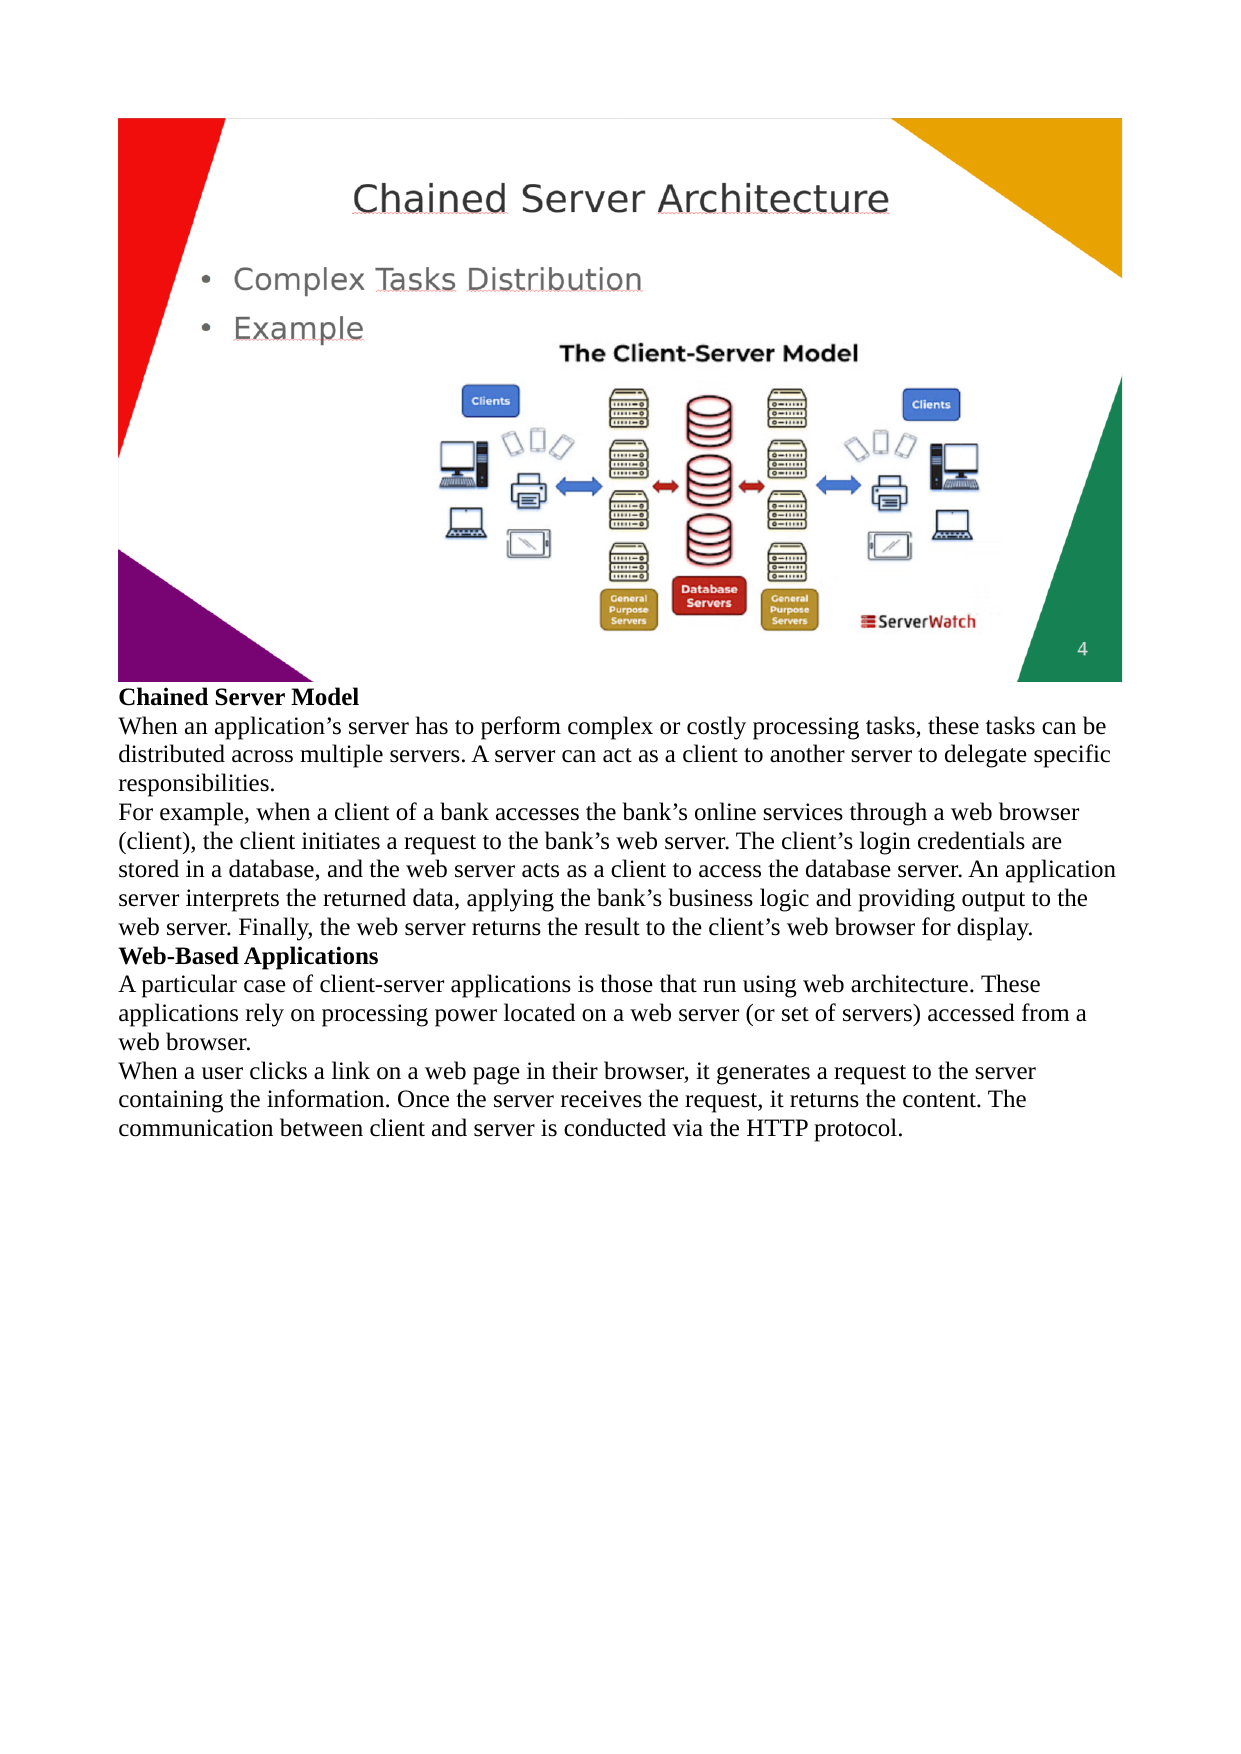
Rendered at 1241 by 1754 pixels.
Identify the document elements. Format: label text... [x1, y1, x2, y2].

text When a user clicks a link on a web page in their browser, it generates a request to the server containing the information. Once the server receives the request, it returns the content. The communication between client and server is conducted via the HTTP protocol. [118, 1056, 1122, 1142]
text For example, when a client of a bank accesses the bank’s online services through a web browser (client), the client initiates a request to the bank’s web server. The client’s login credentials are stored in a database, and the web server acts as a client to access the database server. An application server interprets the returned data, applying the bank’s business logic and providing output to the web server. Finally, the web server returns the result to the client’s web browser for display. [118, 797, 1122, 941]
picture [118, 118, 1123, 682]
text Web-Based Applications [118, 941, 1122, 969]
text A particular case of client-server applications is those that run using web architecture. These applications rely on processing power located on a web server (or set of servers) accessed from a web browser. [118, 969, 1122, 1056]
text When an application’s server has to perform complex or costly processing tasks, these tasks can be distributed across multiple servers. A server can act as a client to another server to delegate specific responsibilities. [118, 711, 1122, 797]
text Chained Server Model [118, 682, 1122, 711]
